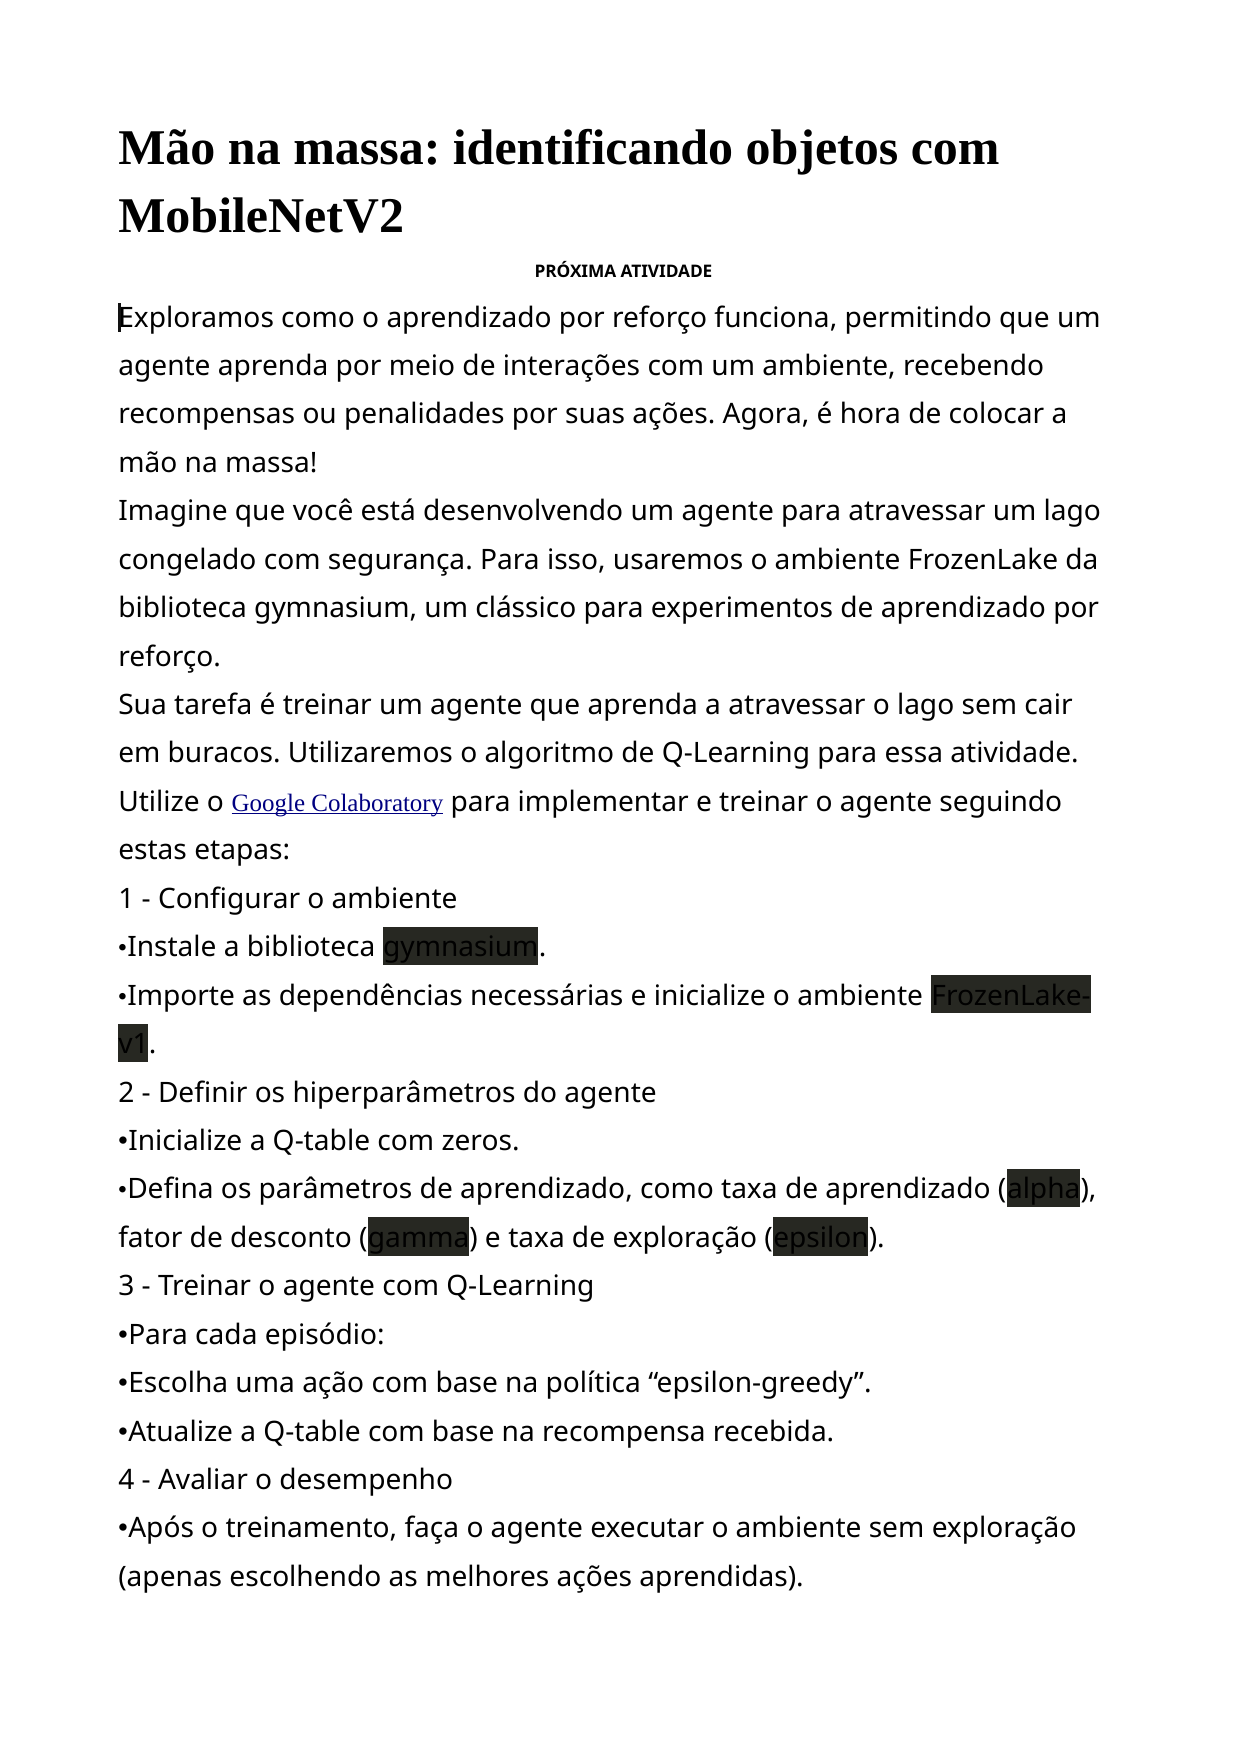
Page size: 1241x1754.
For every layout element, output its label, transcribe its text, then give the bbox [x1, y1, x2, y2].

subtitle Mão na massa: identificando objetos com MobileNetV2 [118, 118, 1122, 243]
text Próxima Atividade [118, 254, 1122, 282]
text Imagine que você está desenvolvendo um agente para atravessar um lago congelado com segurança. Para isso, usaremos o ambiente FrozenLake da biblioteca gymnasium, um clássico para experimentos de aprendizado por reforço. [118, 481, 1122, 674]
text Exploramos como o aprendizado por reforço funciona, permitindo que um agente aprenda por meio de interações com um ambiente, recebendo recompensas ou penalidades por suas ações. Agora, é hora de colocar a mão na massa! [118, 287, 1122, 481]
text Sua tarefa é treinar um agente que aprenda a atravessar o lago sem cair em buracos. Utilizaremos o algoritmo de Q-Learning para essa atividade. [118, 674, 1122, 771]
text 2 - Definir os hiperparâmetros do agente [118, 1062, 1122, 1110]
list Atualize a Q-table com base na recompensa recebida. [118, 1401, 1122, 1449]
text 4 - Avaliar o desempenho [118, 1449, 1122, 1498]
text 3 - Treinar o agente com Q-Learning [118, 1256, 1122, 1304]
text Utilize o Google Colaboratory para implementar e treinar o agente seguindo estas etapas: [118, 771, 1122, 868]
list Após o treinamento, faça o agente executar o ambiente sem exploração (apenas escolhendo as melhores ações aprendidas). [118, 1498, 1122, 1594]
list Para cada episódio: [118, 1304, 1122, 1352]
list Instale a biblioteca gymnasium. [118, 916, 1122, 965]
list Defina os parâmetros de aprendizado, como taxa de aprendizado (alpha), fator de desconto (gamma) e taxa de exploração (epsilon). [118, 1159, 1122, 1256]
list Importe as dependências necessárias e inicialize o ambiente FrozenLake-v1. [118, 965, 1122, 1062]
list Escolha uma ação com base na política “epsilon-greedy”. [118, 1352, 1122, 1401]
list Inicialize a Q-table com zeros. [118, 1110, 1122, 1159]
text 1 - Configurar o ambiente [118, 868, 1122, 916]
